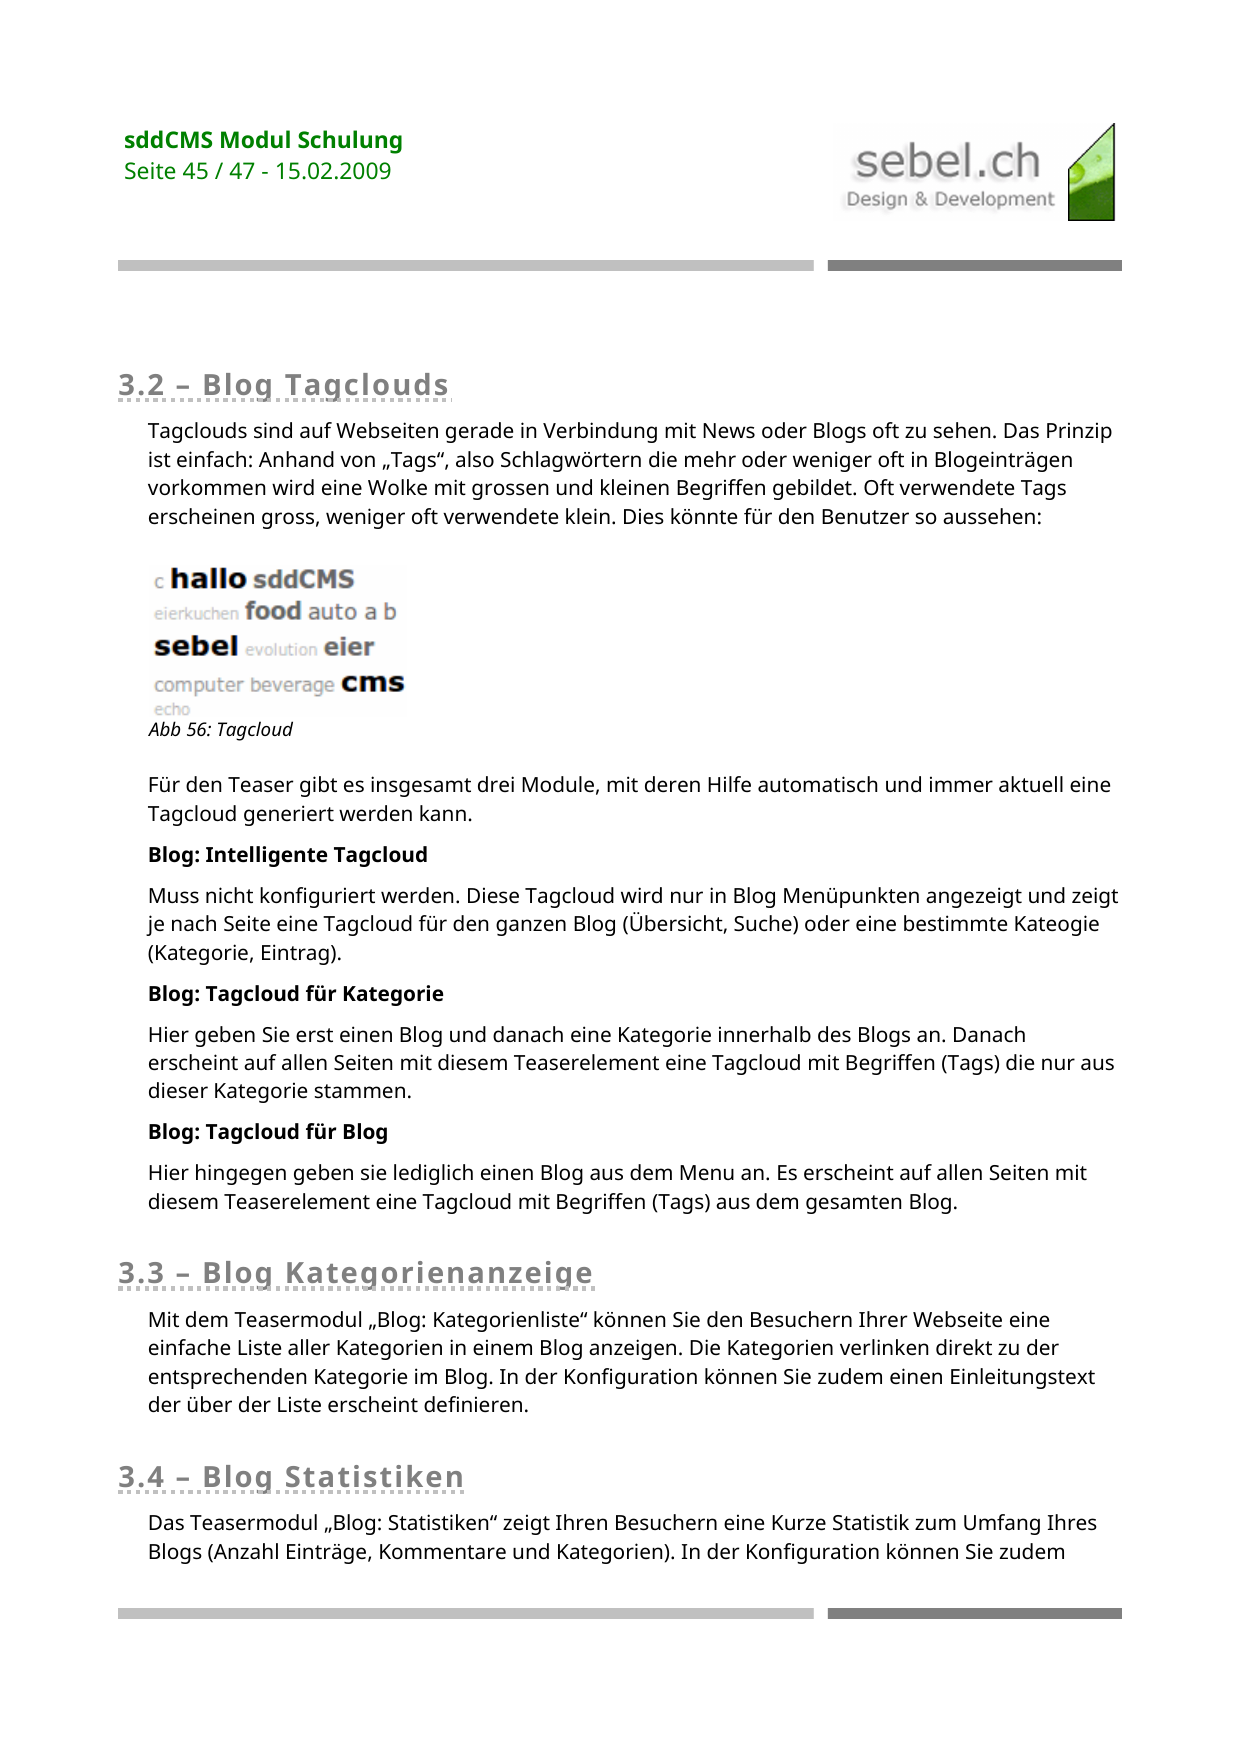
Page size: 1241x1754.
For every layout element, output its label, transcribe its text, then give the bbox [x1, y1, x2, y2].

picture [118, 1608, 1122, 1619]
subtitle 3.4 – Blog Statistiken [118, 1456, 1122, 1496]
text Mit dem Teasermodul „Blog: Kategorienliste“ können Sie den Besuchern Ihrer Webseite eine einfache Liste aller Kategorien in einem Blog anzeigen. Die Kategorien verlinken direkt zu der entsprechenden Kategorie im Blog. In der Konfiguration können Sie zudem einen Einleitungstext der über der Liste erscheint definieren. [148, 1305, 1122, 1419]
text Blog: Tagcloud für Kategorie [148, 979, 1122, 1007]
subtitle 3.2 – Blog Tagclouds [118, 364, 1122, 404]
text Abb 56: Tagcloud [149, 717, 407, 742]
picture [118, 260, 1122, 271]
text Blog: Tagcloud für Blog [148, 1117, 1122, 1146]
text Das Teasermodul „Blog: Statistiken“ zeigt Ihren Besuchern eine Kurze Statistik zum Umfang Ihres Blogs (Anzahl Einträge, Kommentare und Kategorien). In der Konfiguration können Sie zudem [148, 1508, 1122, 1565]
text Tagclouds sind auf Webseiten gerade in Verbindung mit News oder Blogs oft zu sehen. Das Prinzip ist einfach: Anhand von „Tags“, also Schlagwörtern die mehr oder weniger oft in Blogeinträgen vorkommen wird eine Wolke mit grossen und kleinen Begriffen gebildet. Oft verwendete Tags erscheinen gross, weniger oft verwendete klein. Dies könnte für den Benutzer so aussehen: [148, 417, 1122, 530]
text Hier hingegen geben sie lediglich einen Blog aus dem Menu an. Es erscheint auf allen Seiten mit diesem Teaserelement eine Tagcloud mit Begriffen (Tags) aus dem gesamten Blog. [148, 1158, 1122, 1215]
text Muss nicht konfiguriert werden. Diese Tagcloud wird nur in Blog Menüpunkten angezeigt und zeigt je nach Seite eine Tagcloud für den ganzen Blog (Übersicht, Suche) oder eine bestimmte Kateogie (Kategorie, Eintrag). [148, 881, 1122, 966]
text Hier geben Sie erst einen Blog und danach eine Kategorie innerhalb des Blogs an. Danach erscheint auf allen Seiten mit diesem Teaserelement eine Tagcloud mit Begriffen (Tags) die nur aus dieser Kategorie stammen. [148, 1020, 1122, 1105]
picture [148, 565, 407, 717]
text Für den Teaser gibt es insgesamt drei Module, mit deren Hilfe automatisch und immer aktuell eine Tagcloud generiert werden kann. [148, 543, 1122, 827]
text Blog: Intelligente Tagcloud [148, 840, 1122, 868]
subtitle 3.3 – Blog Kategorienanzeige [118, 1253, 1122, 1292]
